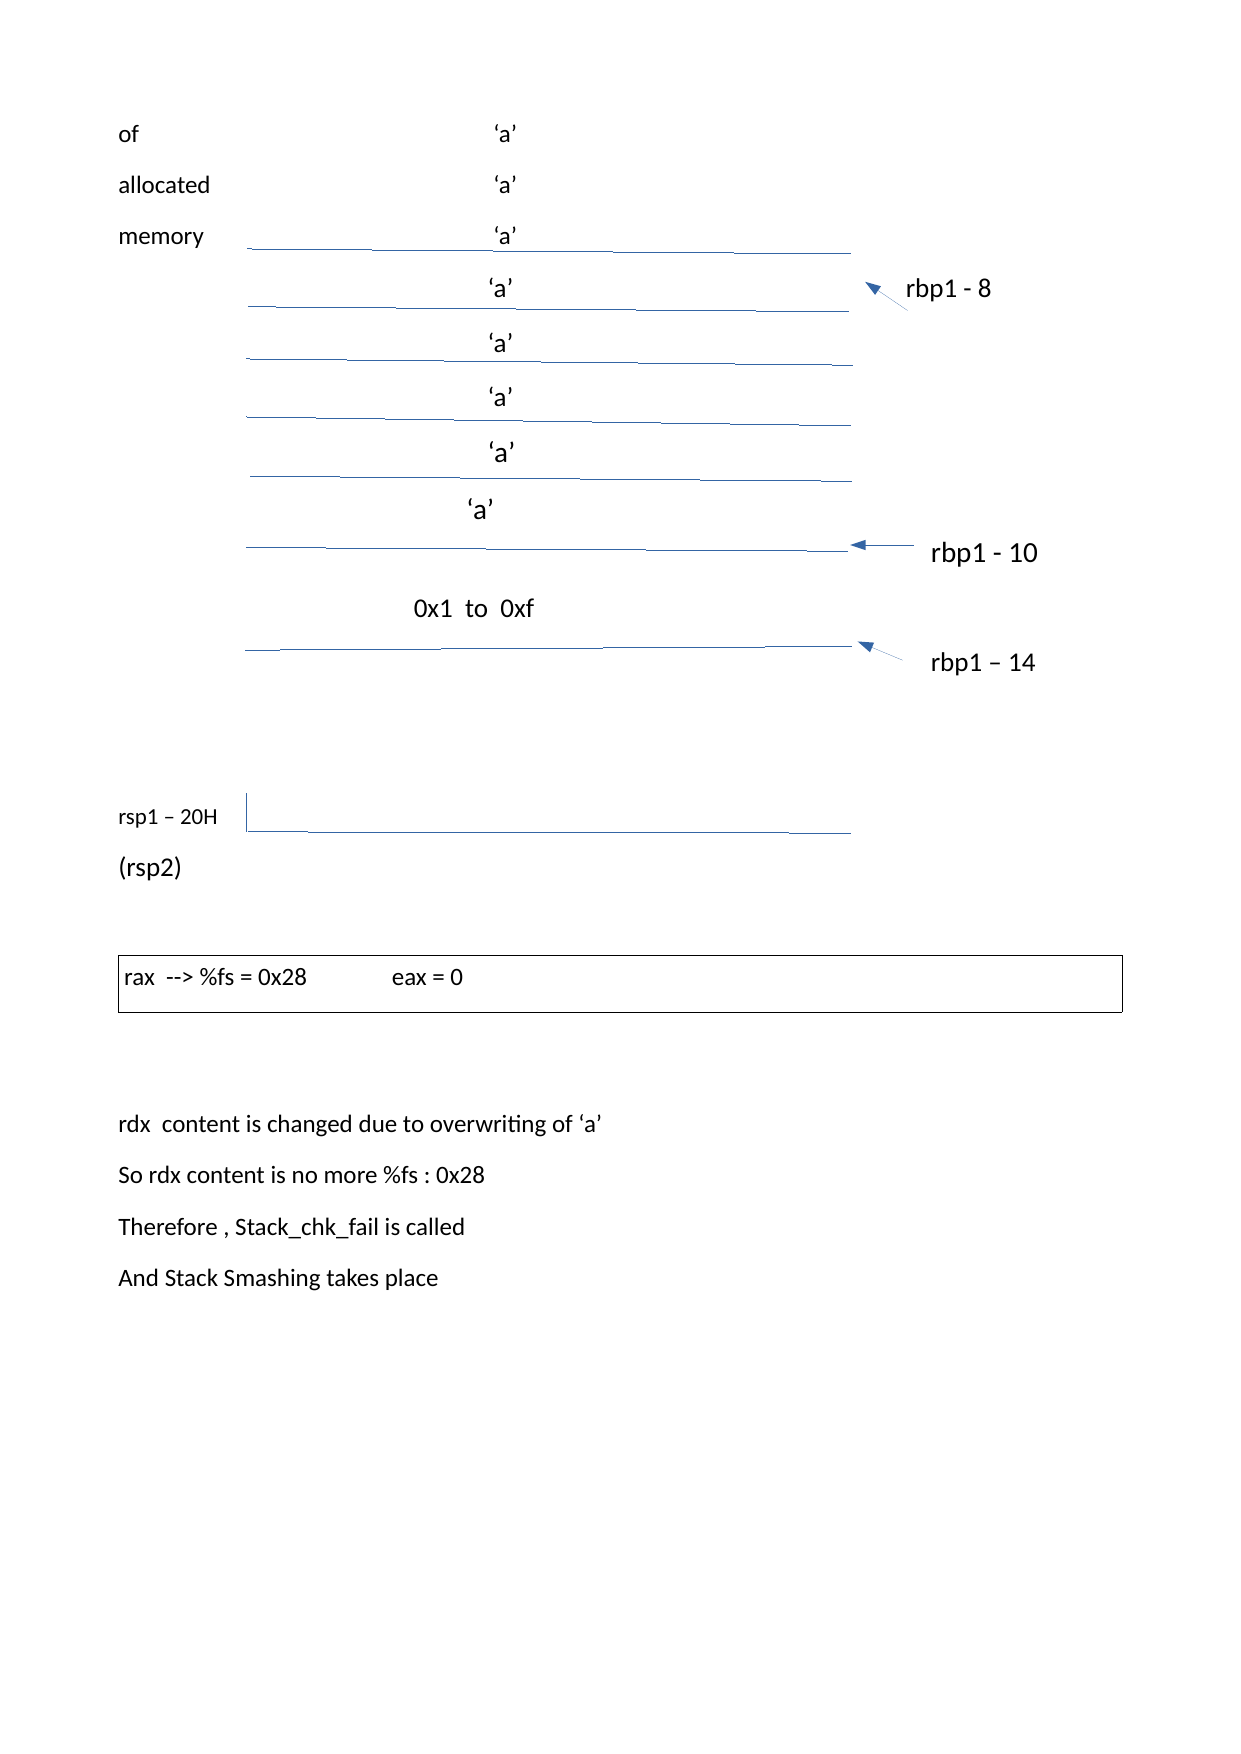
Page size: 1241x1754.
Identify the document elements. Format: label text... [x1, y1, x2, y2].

text memory ‘a’ [118, 220, 1122, 251]
text 0x1 to 0xf [118, 591, 1122, 624]
text rsp1 – 20H [118, 802, 246, 830]
table_header rax --> %fs = 0x28 eax = 0 [119, 956, 1122, 1012]
text So rdx content is no more %fs : 0x28 [118, 1159, 1122, 1190]
text And Stack Smashing takes place [118, 1262, 1122, 1292]
text of ‘a’ [118, 118, 1122, 149]
text [247, 802, 1122, 830]
text ‘a’ rbp1 - 10 [118, 491, 1122, 570]
text rdx content is changed due to overwriting of ‘a’ [118, 1108, 1122, 1139]
text ‘a’ [118, 434, 1122, 470]
text ‘a’ [118, 380, 1122, 413]
text rbp1 – 14 [118, 646, 1122, 678]
text allocated ‘a’ [118, 169, 1122, 200]
text Therefore , Stack_chk_fail is called [118, 1211, 1122, 1241]
text ‘a’ rbp1 - 8 [118, 272, 1122, 304]
text ‘a’ [118, 326, 1122, 359]
text (rsp2) [118, 850, 1122, 883]
